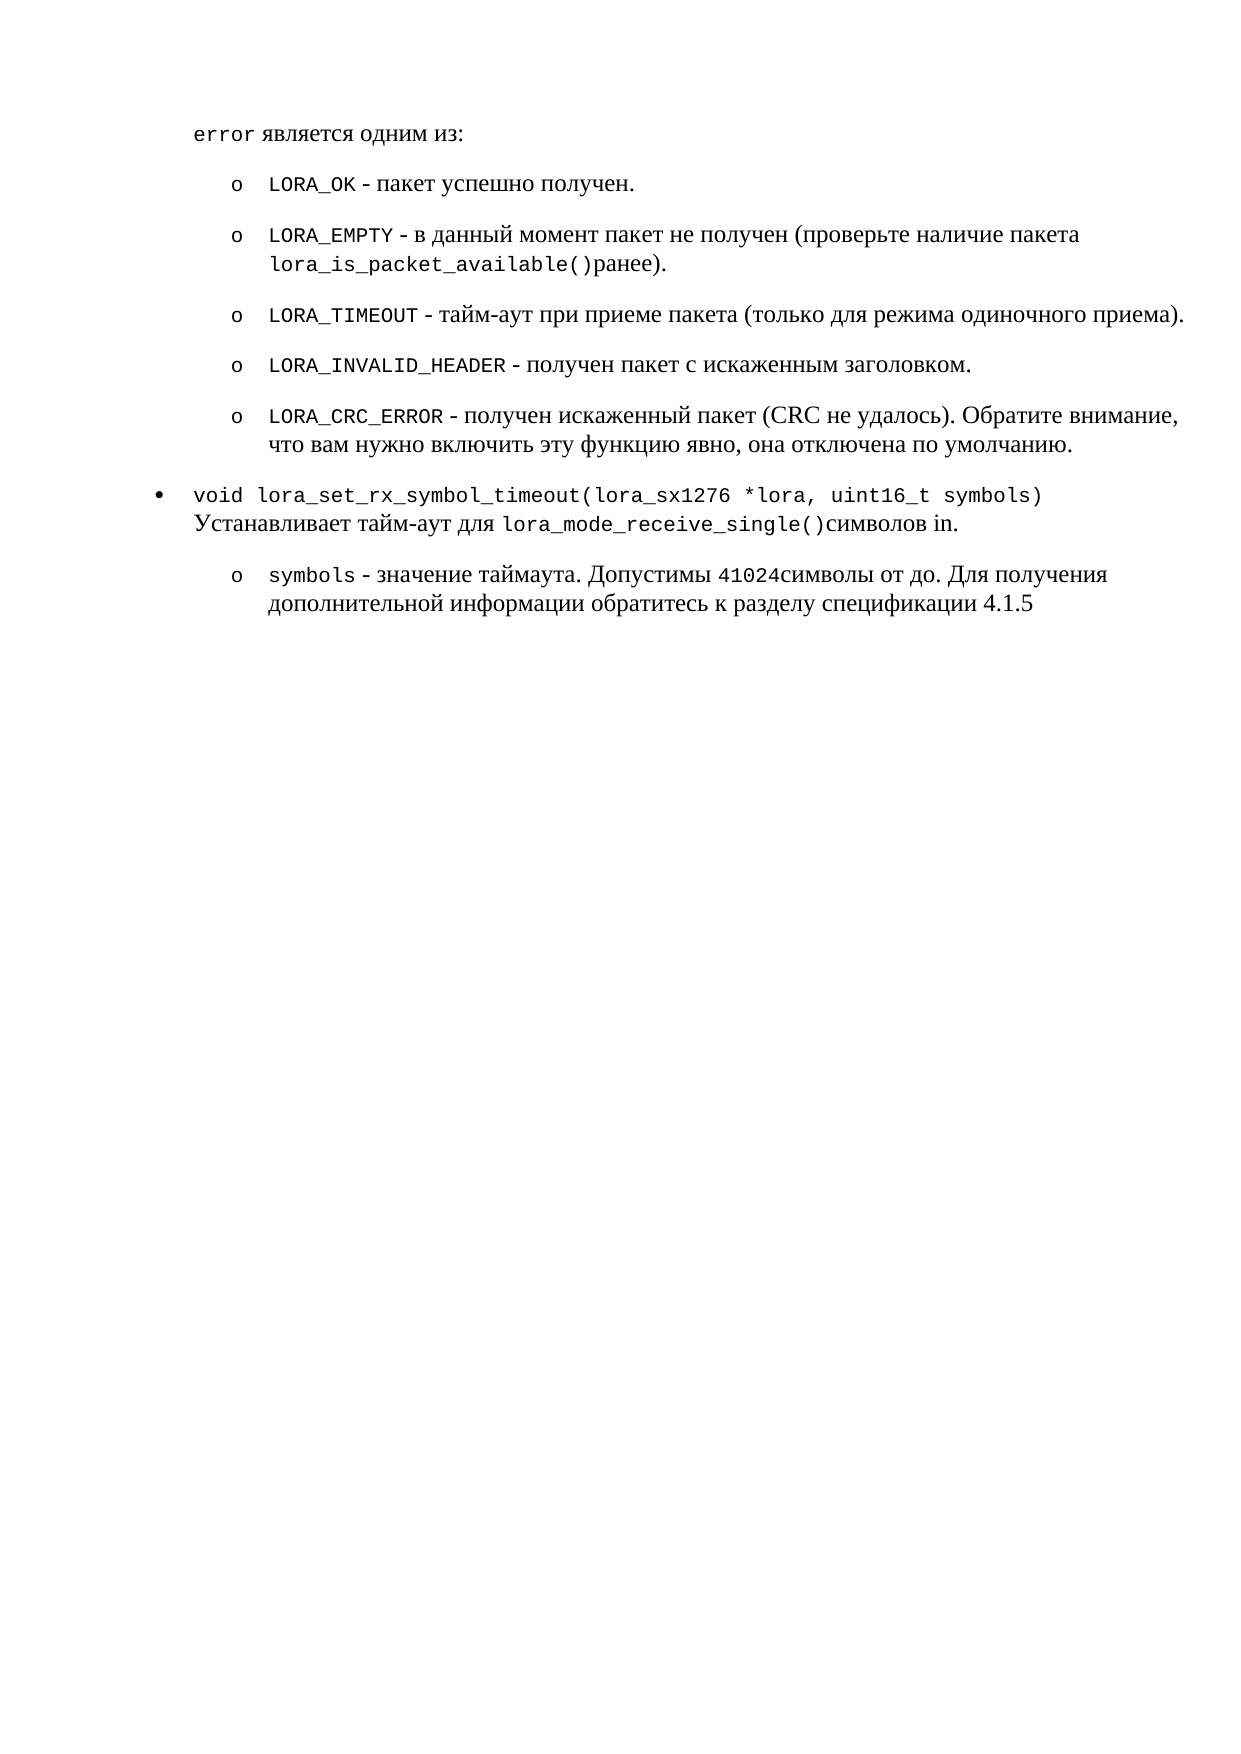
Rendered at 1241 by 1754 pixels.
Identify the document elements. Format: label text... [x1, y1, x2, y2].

list LORA_TIMEOUT - тайм-аут при приеме пакета (только для режима одиночного приема). [231, 299, 1187, 328]
list LORA_INVALID_HEADER - получен пакет с искаженным заголовком. [231, 349, 1187, 379]
list LORA_EMPTY - в данный момент пакет не получен (проверьте наличие пакета lora_is_packet_available()ранее). [231, 219, 1187, 278]
list LORA_OK - пакет успешно получен. [231, 168, 1187, 198]
list LORA_CRC_ERROR - получен искаженный пакет (CRC не удалось). Обратите внимание, что вам нужно включить эту функцию явно, она отключена по умолчанию. [231, 400, 1187, 458]
list void lora_set_rx_symbol_timeout(lora_sx1276 *lora, uint16_t symbols) Устанавливает тайм-аут для lora_mode_receive_single()символов in. [156, 479, 1187, 538]
text error является одним из: [193, 118, 1187, 148]
list symbols - значение таймаута. Допустимы 41024символы от до. Для получения дополнительной информации обратитесь к разделу спецификации 4.1.5 [231, 559, 1187, 617]
